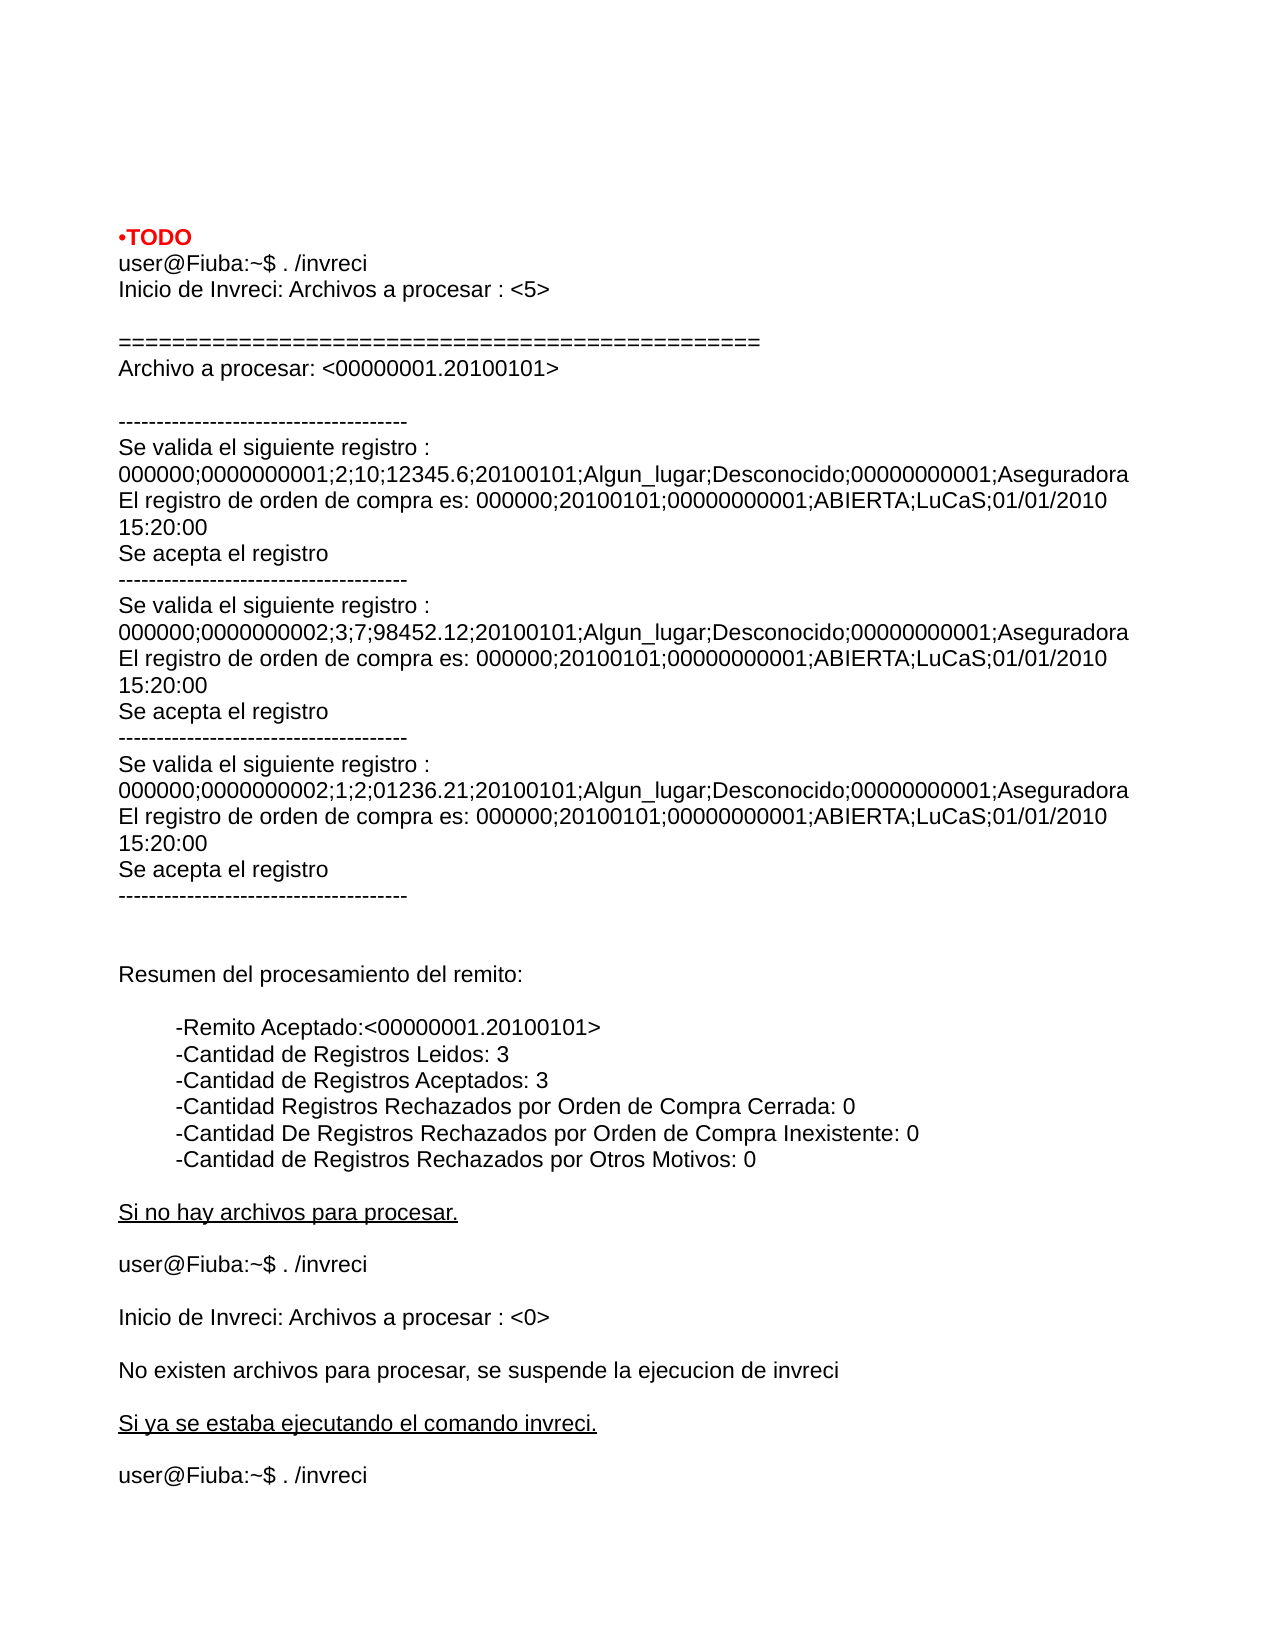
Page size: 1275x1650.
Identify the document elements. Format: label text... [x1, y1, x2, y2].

text -------------------------------------- [118, 566, 1157, 592]
text Inicio de Invreci: Archivos a procesar : <5> [118, 276, 1157, 303]
text -------------------------------------- [118, 408, 1157, 434]
text Se acepta el registro [118, 698, 1157, 724]
text Se valida el siguiente registro : 000000;0000000002;1;2;01236.21;20100101;Algun_lugar;Desconocido;00000000001;Aseguradora [118, 751, 1157, 803]
text ================================================ [118, 329, 1157, 355]
list No existen archivos para procesar, se suspende la ejecucion de invreci [118, 1357, 1157, 1383]
text -Cantidad Registros Rechazados por Orden de Compra Cerrada: 0 [118, 1093, 1157, 1119]
text Inicio de Invreci: Archivos a procesar : <0> [118, 1304, 1157, 1330]
text -Cantidad De Registros Rechazados por Orden de Compra Inexistente: 0 [118, 1119, 1157, 1146]
text -Remito Aceptado:<00000001.20100101> [118, 1014, 1157, 1041]
text -------------------------------------- [118, 882, 1157, 909]
text Archivo a procesar: <00000001.20100101> [118, 355, 1157, 382]
text -Cantidad de Registros Aceptados: 3 [118, 1067, 1157, 1093]
list user@Fiuba:~$ . /invreci [118, 250, 1157, 276]
list Si ya se estaba ejecutando el comando invreci. [118, 1409, 1157, 1436]
text El registro de orden de compra es: 000000;20100101;00000000001;ABIERTA;LuCaS;01/01/2010 15:20:00 [118, 645, 1157, 698]
text Resumen del procesamiento del remito: [118, 961, 1157, 988]
text El registro de orden de compra es: 000000;20100101;00000000001;ABIERTA;LuCaS;01/01/2010 15:20:00 [118, 487, 1157, 540]
text Se acepta el registro [118, 856, 1157, 882]
list user@Fiuba:~$ . /invreci [118, 1251, 1157, 1278]
list user@Fiuba:~$ . /invreci [118, 1462, 1157, 1488]
list TODO [118, 223, 1157, 250]
text El registro de orden de compra es: 000000;20100101;00000000001;ABIERTA;LuCaS;01/01/2010 15:20:00 [118, 803, 1157, 856]
text -Cantidad de Registros Rechazados por Otros Motivos: 0 [118, 1146, 1157, 1172]
text -Cantidad de Registros Leidos: 3 [118, 1041, 1157, 1067]
text -------------------------------------- [118, 724, 1157, 751]
text Se acepta el registro [118, 540, 1157, 566]
text Se valida el siguiente registro : 000000;0000000001;2;10;12345.6;20100101;Algun_lugar;Desconocido;00000000001;Aseguradora [118, 434, 1157, 487]
text Se valida el siguiente registro : 000000;0000000002;3;7;98452.12;20100101;Algun_lugar;Desconocido;00000000001;Aseguradora [118, 592, 1157, 645]
text Si no hay archivos para procesar. [118, 1199, 1157, 1225]
